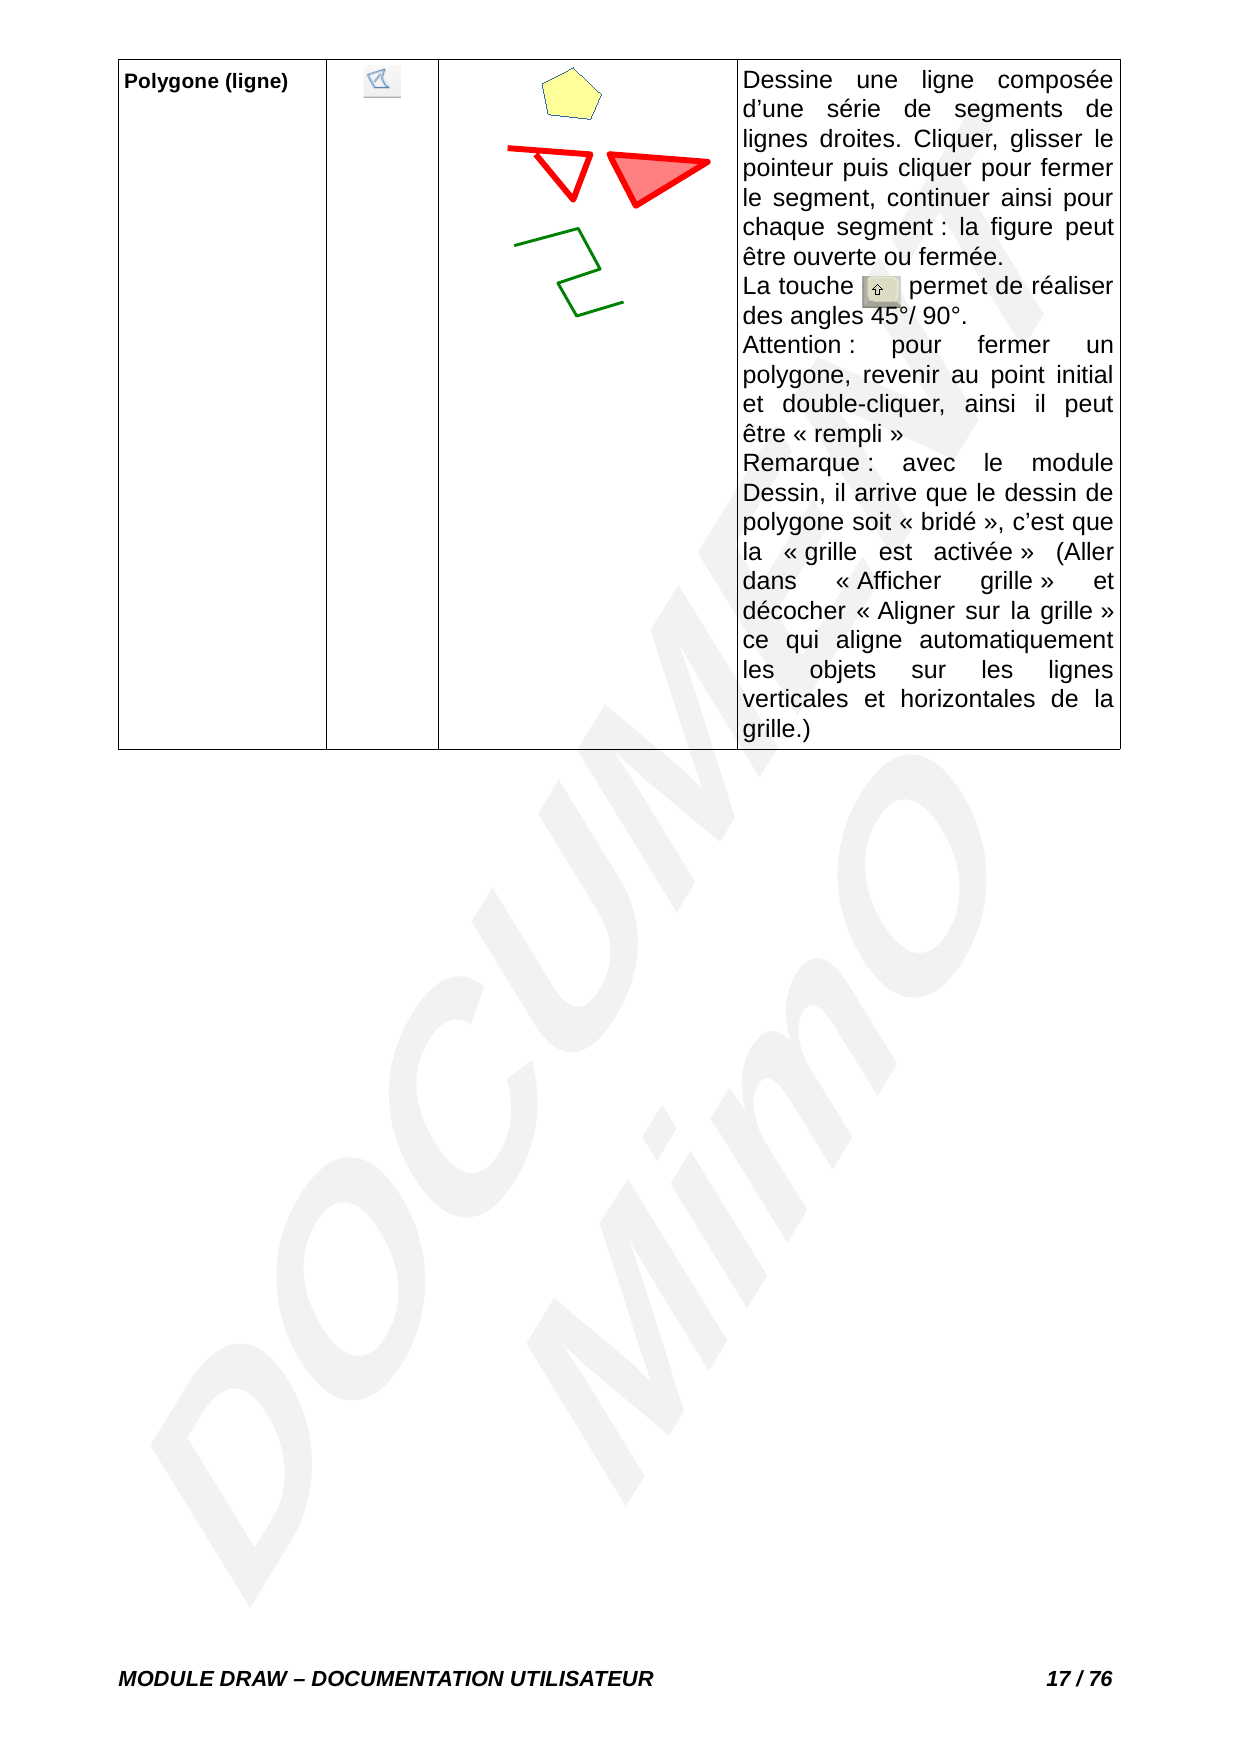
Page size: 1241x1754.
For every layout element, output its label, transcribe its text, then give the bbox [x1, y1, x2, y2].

table_header Dessine une ligne composée d’une série de segments de lignes droites. Cliquer, glisser le pointeur puis cliquer pour fermer le segment, continuer ainsi pour chaque segment : la figure peut être ouverte ou fermée. La touche permet de réaliser des angles 45°/ 90°. Attention : pour fermer un polygone, revenir au point initial et double-cliquer, ainsi il peut être « rempli » Remarque : avec le module Dessin, il arrive que le dessin de polygone soit « bridé », c’est que la « grille est activée » (Aller dans « Afficher grille » et décocher « Aligner sur la grille » ce qui aligne automatiquement les objets sur les lignes verticales et horizontales de la grille.) [738, 60, 1120, 749]
table_header Polygone (ligne) [119, 60, 326, 749]
picture [363, 65, 401, 98]
table_header [327, 60, 438, 749]
picture [862, 276, 901, 308]
table_header [439, 60, 737, 749]
